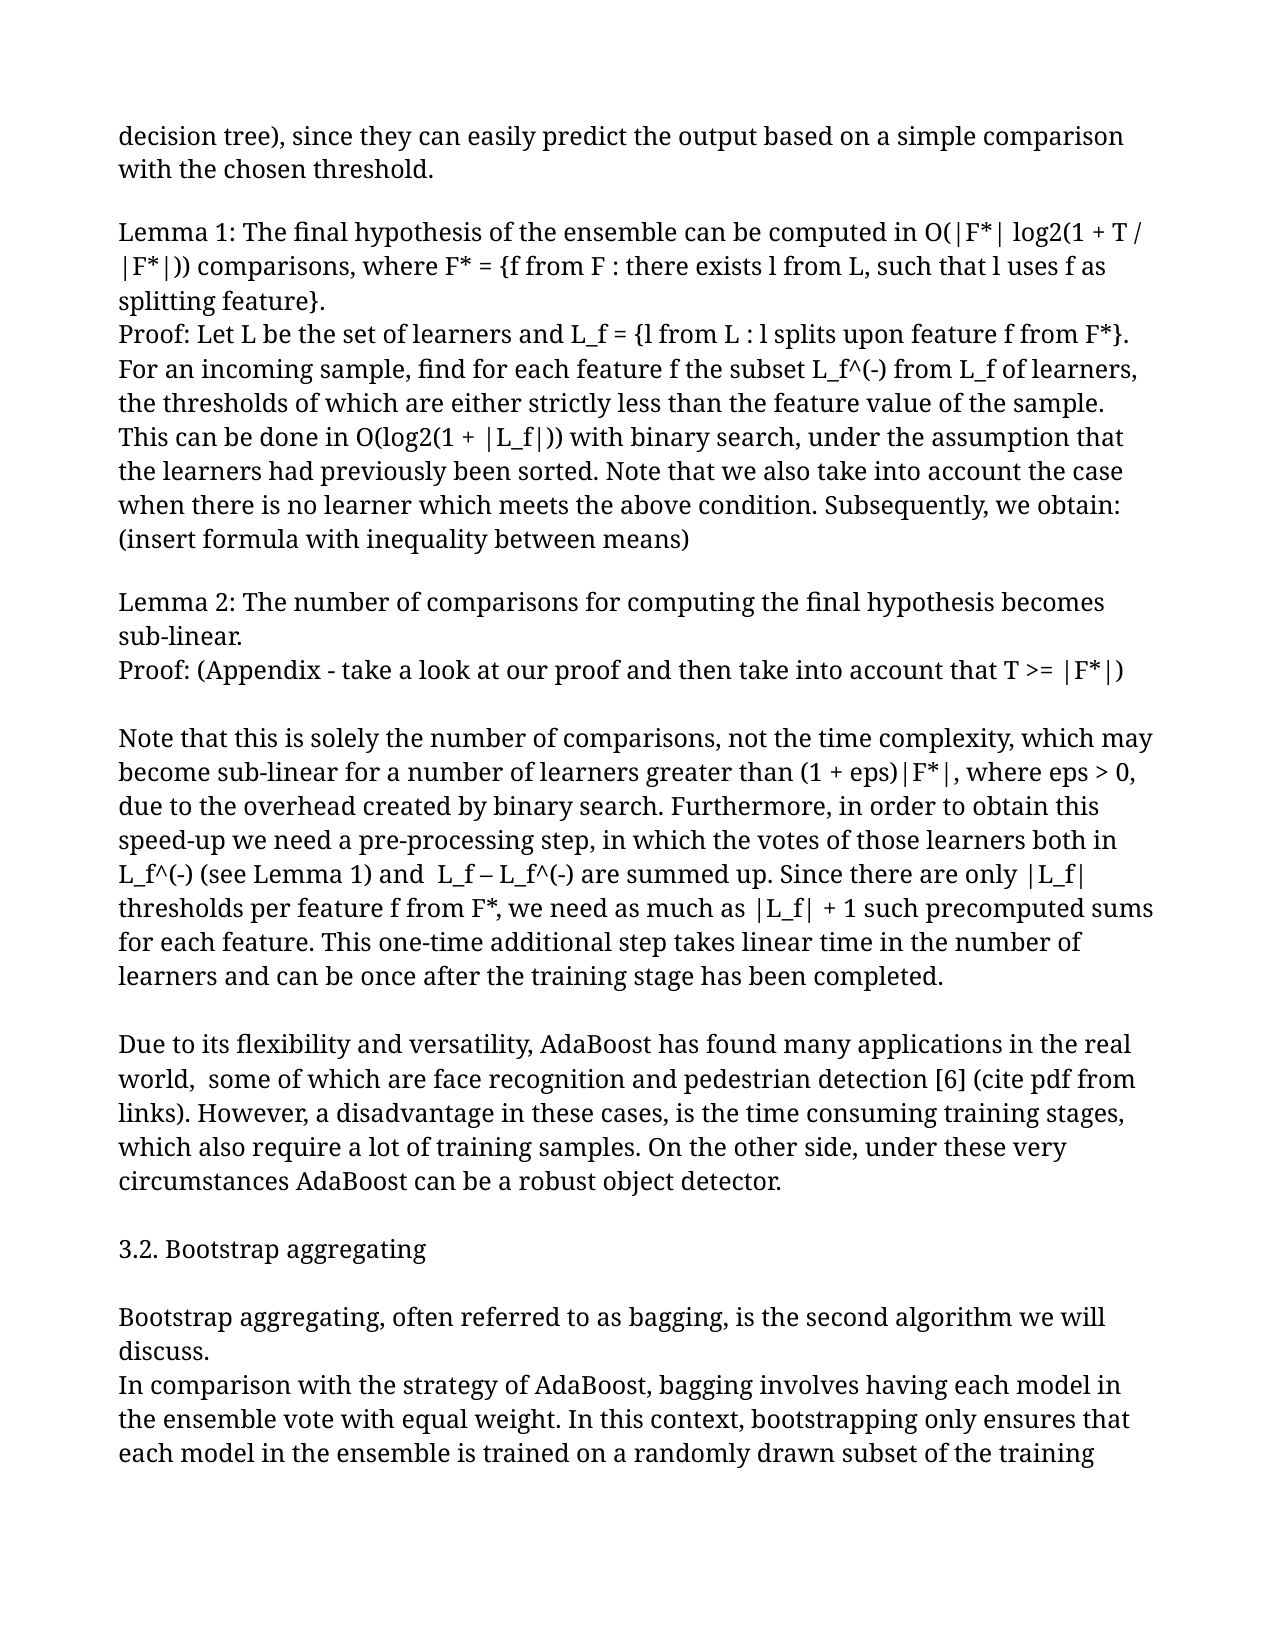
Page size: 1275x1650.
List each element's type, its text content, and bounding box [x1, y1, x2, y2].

text In comparison with the strategy of AdaBoost, bagging involves having each model in the ensemble vote with equal weight. In this context, bootstrapping only ensures that each model in the ensemble is trained on a randomly drawn subset of the training [118, 1368, 1157, 1470]
text 3.2. Bootstrap aggregating [118, 1232, 1157, 1266]
text Proof: (Appendix - take a look at our proof and then take into account that T >= |F*|) [118, 652, 1157, 687]
text decision tree), since they can easily predict the output based on a simple comparison with the chosen threshold. [118, 118, 1157, 186]
text Lemma 1: The final hypothesis of the ensemble can be computed in O(|F*| log2(1 + T / |F*|)) comparisons, where F* = {f from F : there exists l from L, such that l uses f as splitting feature}. [118, 215, 1157, 317]
text Due to its flexibility and versatility, AdaBoost has found many applications in the real world, some of which are face recognition and pedestrian detection [6] (cite pdf from links). However, a disadvantage in these cases, is the time consuming training stages, which also require a lot of training samples. On the other side, under these very circumstances AdaBoost can be a robust object detector. [118, 1027, 1157, 1197]
text Bootstrap aggregating, often referred to as bagging, is the second algorithm we will discuss. [118, 1300, 1157, 1368]
text Proof: Let L be the set of learners and L_f = {l from L : l splits upon feature f from F*}. For an incoming sample, find for each feature f the subset L_f^(-) from L_f of learners, the thresholds of which are either strictly less than the feature value of the sample. This can be done in O(log2(1 + |L_f|)) with binary search, under the assumption that the learners had previously been sorted. Note that we also take into account the case when there is no learner which meets the above condition. Subsequently, we obtain: (insert formula with inequality between means) [118, 317, 1157, 556]
text Lemma 2: The number of comparisons for computing the final hypothesis becomes sub-linear. [118, 584, 1157, 652]
text Note that this is solely the number of comparisons, not the time complexity, which may become sub-linear for a number of learners greater than (1 + eps)|F*|, where eps > 0, due to the overhead created by binary search. Furthermore, in order to obtain this speed-up we need a pre-processing step, in which the votes of those learners both in L_f^(-) (see Lemma 1) and L_f – L_f^(-) are summed up. Since there are only |L_f| thresholds per feature f from F*, we need as much as |L_f| + 1 such precomputed sums for each feature. This one-time additional step takes linear time in the number of learners and can be once after the training stage has been completed. [118, 721, 1157, 993]
